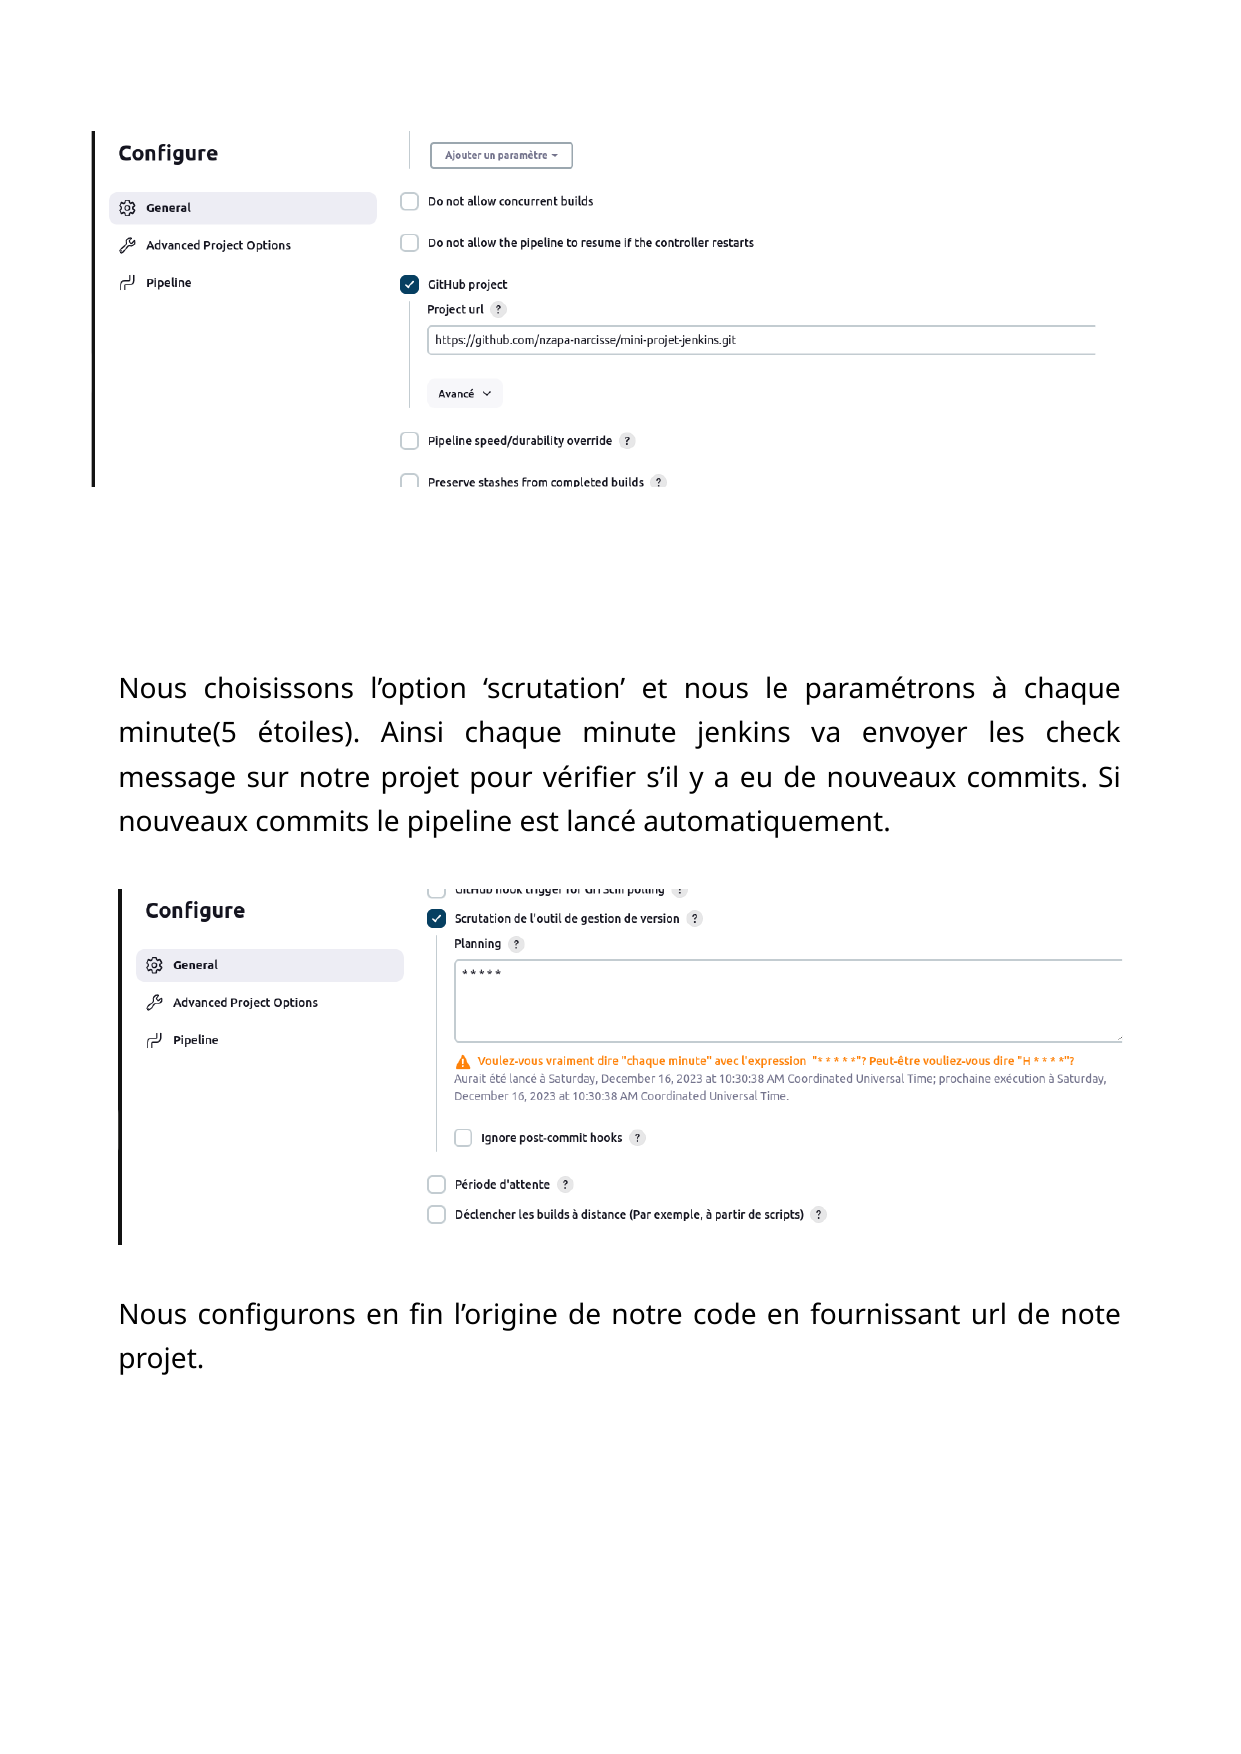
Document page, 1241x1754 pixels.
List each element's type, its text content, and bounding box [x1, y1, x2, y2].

picture [118, 889, 1123, 1245]
picture [91, 131, 1096, 487]
text Nous configurons en fin l’origine de notre code en fournissant url de note projet. [118, 1294, 1122, 1376]
text Nous choisissons l’option ‘scrutation’ et nous le paramétrons à chaque minute(5 étoiles). Ainsi chaque minute jenkins va envoyer les check message sur notre projet pour vérifier s’il y a eu de nouveaux commits. Si nouveaux commits le pipeline est lancé automatiquement. [118, 669, 1122, 839]
